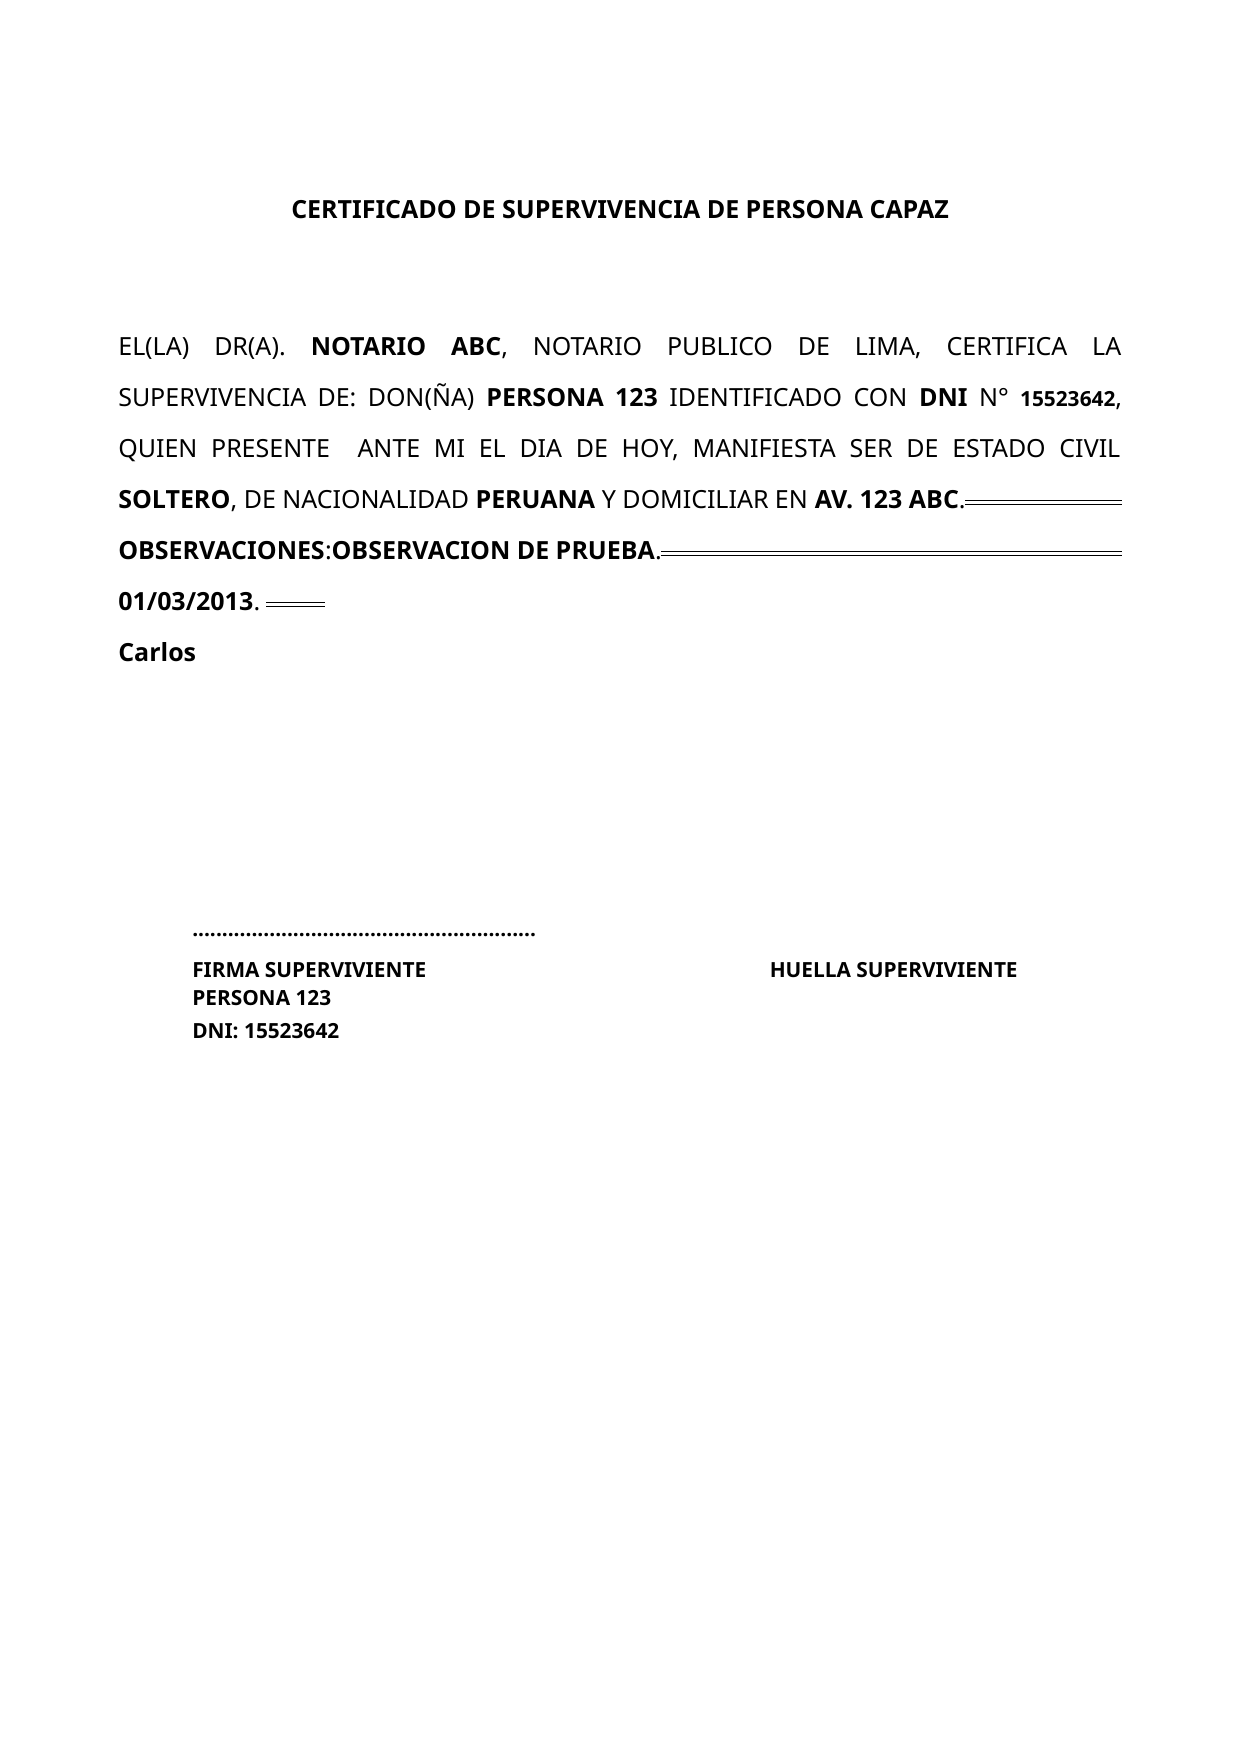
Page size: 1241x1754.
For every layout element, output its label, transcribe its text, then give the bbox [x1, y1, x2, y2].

text 01/03/2013. [118, 583, 1122, 617]
text PERSONA 123 [192, 983, 1122, 1012]
text DNI: 15523642 [192, 1012, 1122, 1046]
text .......................................................... [118, 914, 1122, 942]
text EL(LA) DR(A). NOTARIO ABC, NOTARIO PUBLICO DE LIMA, CERTIFICA LA SUPERVIVENCIA DE: DON(ÑA) PERSONA 123 IDENTIFICADO CON DNI N° 15523642, QUIEN PRESENTE ANTE MI EL DIA DE HOY, MANIFIESTA SER DE ESTADO CIVIL SOLTERO, DE NACIONALIDAD PERUANA Y DOMICILIAR EN AV. 123 ABC. [118, 328, 1122, 515]
text FIRMA SUPERVIVIENTE HUELLA SUPERVIVIENTE [192, 955, 1122, 983]
text Carlos [118, 634, 1122, 668]
text CERTIFICADO DE SUPERVIVENCIA DE PERSONA CAPAZ [118, 192, 1122, 226]
text OBSERVACIONES:OBSERVACION DE PRUEBA. [118, 532, 1122, 566]
